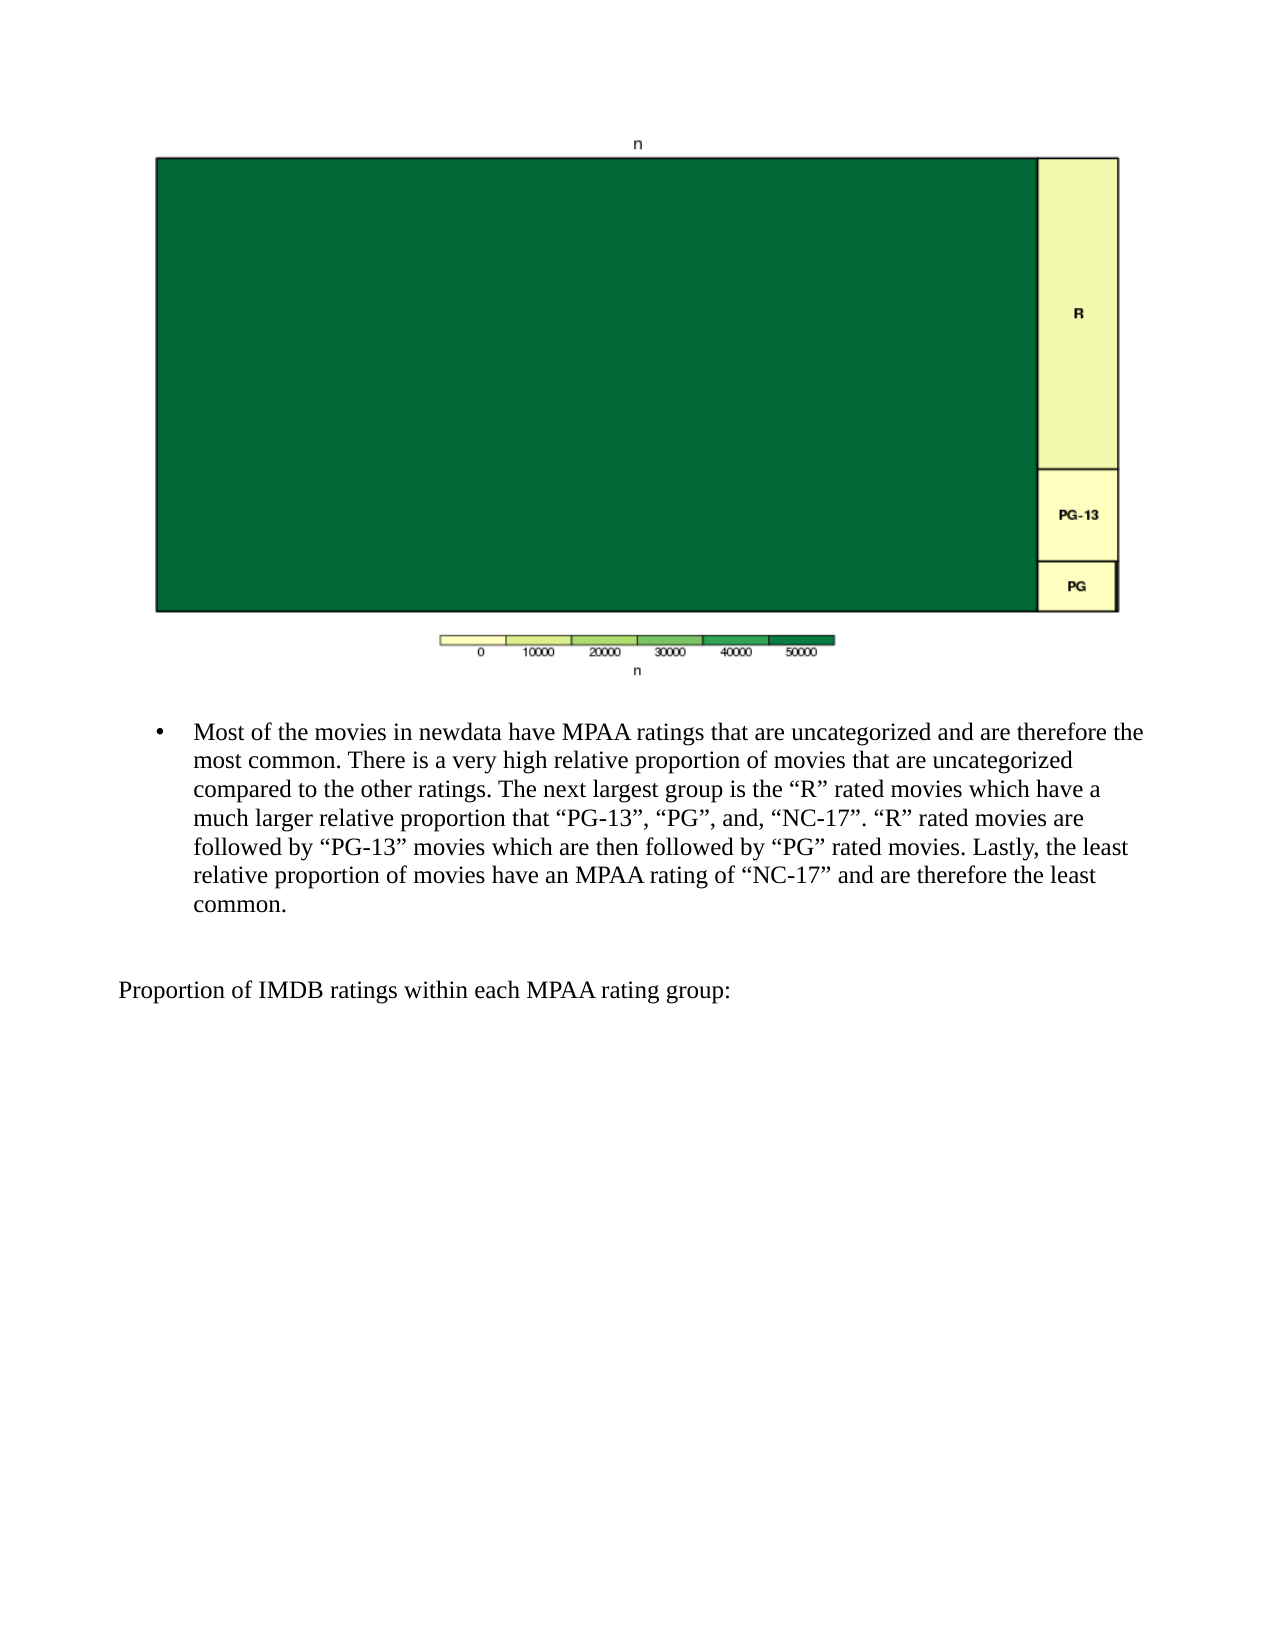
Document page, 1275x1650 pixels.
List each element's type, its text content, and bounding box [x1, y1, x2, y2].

list Most of the movies in newdata have MPAA ratings that are uncategorized and are therefore the most common. There is a very high relative proportion of movies that are uncategorized compared to the other ratings. The next largest group is the “R” rated movies which have a much larger relative proportion that “PG-13”, “PG”, and, “NC-17”. “R” rated movies are followed by “PG-13” movies which are then followed by “PG” rated movies. Lastly, the least relative proportion of movies have an MPAA rating of “NC-17” and are therefore the least common. [156, 717, 1157, 918]
text Proportion of IMDB ratings within each MPAA rating group: [118, 976, 1157, 1004]
picture [139, 118, 1136, 689]
